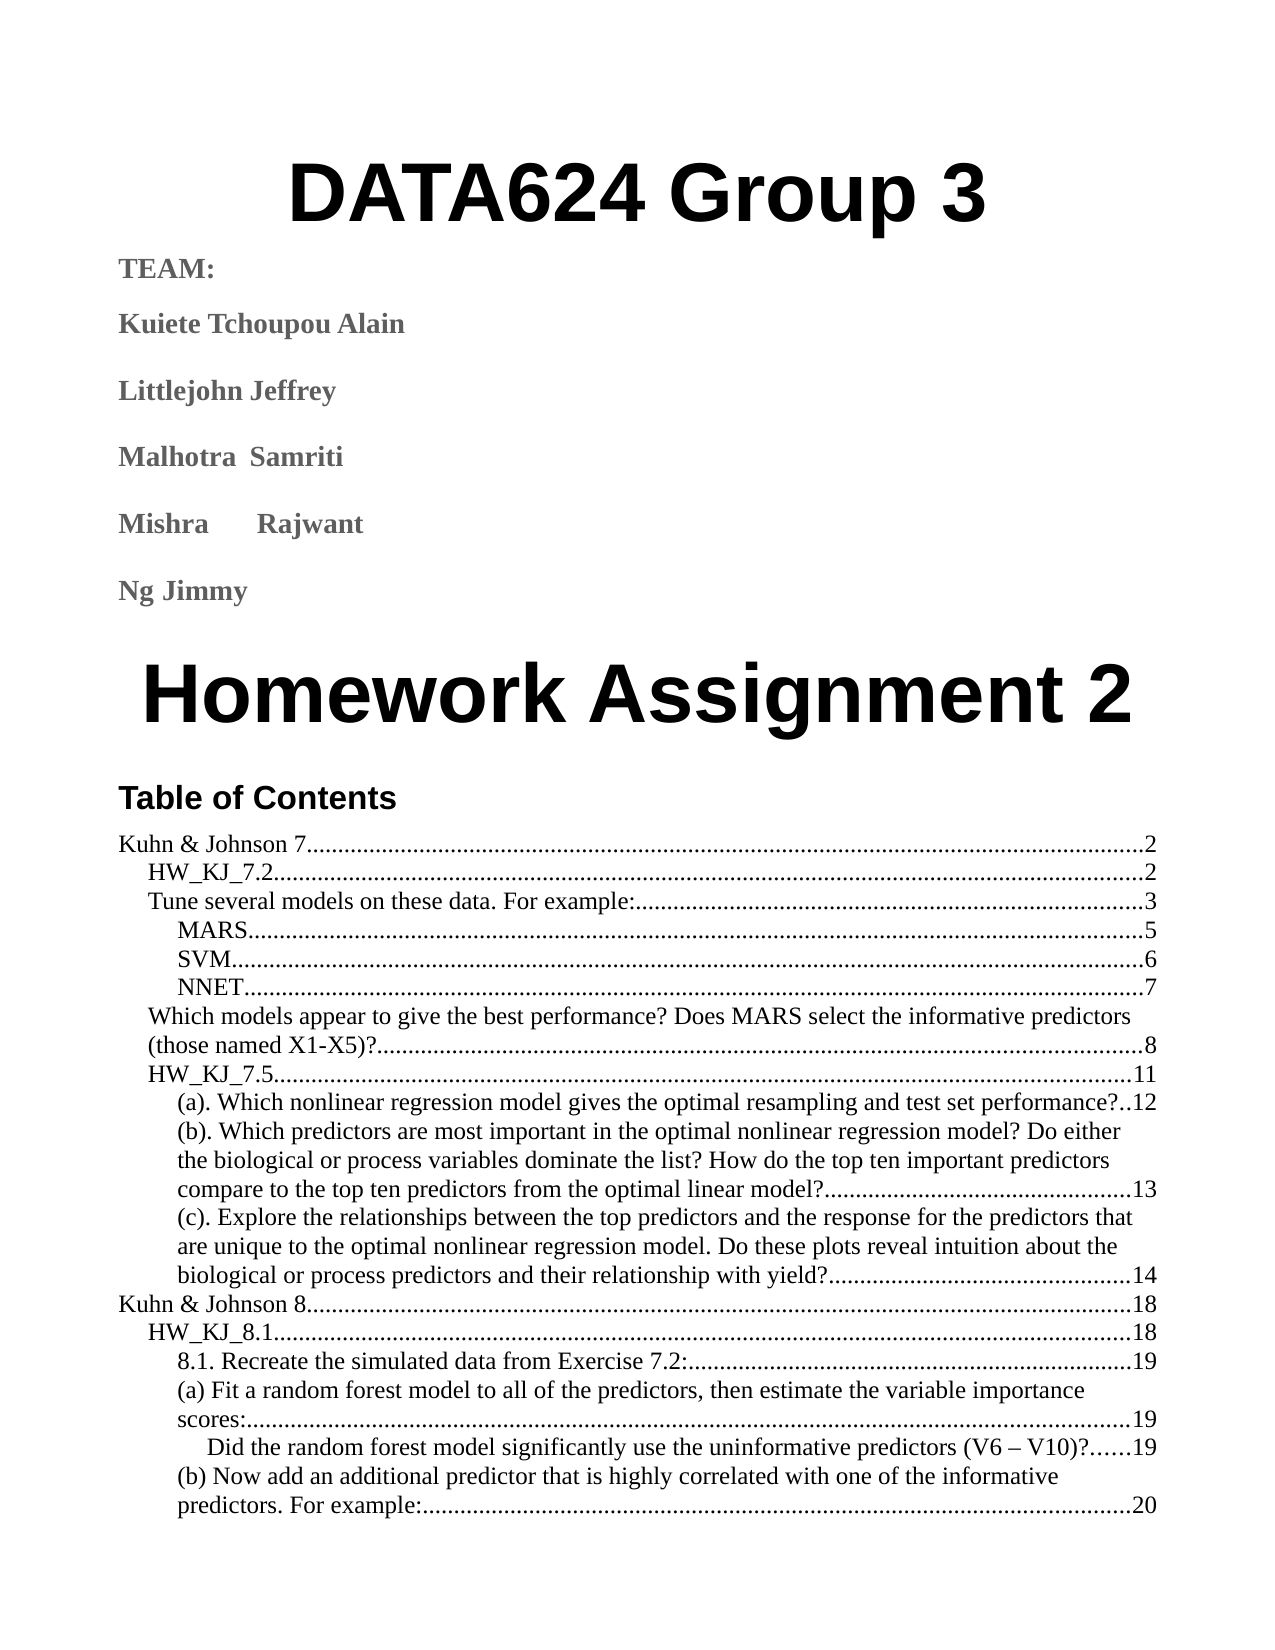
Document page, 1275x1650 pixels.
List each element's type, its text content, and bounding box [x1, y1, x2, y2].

text (c). Explore the relationships between the top predictors and the response for the predictors that are unique to the optimal nonlinear regression model. Do these plots reveal intuition about the biological or process predictors and their relationship with yield? 14 [177, 1202, 1157, 1289]
text 8.1. Recreate the simulated data from Exercise 7.2: 19 [177, 1346, 1157, 1375]
title DATA624 Group 3 [118, 143, 1157, 239]
text HW_KJ_7.2 2 [148, 857, 1157, 886]
text (a). Which nonlinear regression model gives the optimal resampling and test set performance? 12 [177, 1087, 1157, 1116]
subtitle Kuiete Tchoupou Alain [118, 306, 1157, 339]
text Kuhn & Johnson 7 2 [118, 829, 1157, 857]
subtitle Ng Jimmy [118, 573, 1157, 607]
text (b) Now add an additional predictor that is highly correlated with one of the informative predictors. For example: 20 [177, 1461, 1157, 1519]
text Did the random forest model significantly use the uninformative predictors (V6 – V10)? 19 [207, 1432, 1157, 1461]
text Kuhn & Johnson 8 18 [118, 1289, 1157, 1317]
title Homework Assignment 2 [118, 644, 1157, 740]
text TEAM: [118, 251, 1157, 285]
text (b). Which predictors are most important in the optimal nonlinear regression model? Do either the biological or process variables dominate the list? How do the top ten important predictors compare to the top ten predictors from the optimal linear model? 13 [177, 1116, 1157, 1202]
subtitle Malhotra Samriti [118, 439, 1157, 473]
text NNET 7 [177, 972, 1157, 1001]
text Tune several models on these data. For example: 3 [148, 886, 1157, 915]
subtitle Table of Contents [118, 778, 1157, 816]
text Which models appear to give the best performance? Does MARS select the informative predictors (those named X1-X5)? 8 [148, 1001, 1157, 1059]
text HW_KJ_7.5 11 [148, 1059, 1157, 1087]
text HW_KJ_8.1 18 [148, 1317, 1157, 1346]
text SVM 6 [177, 944, 1157, 972]
subtitle Littlejohn Jeffrey [118, 373, 1157, 406]
subtitle Mishra Rajwant [118, 506, 1157, 540]
text MARS 5 [177, 915, 1157, 944]
text (a) Fit a random forest model to all of the predictors, then estimate the variable importance scores: 19 [177, 1375, 1157, 1432]
